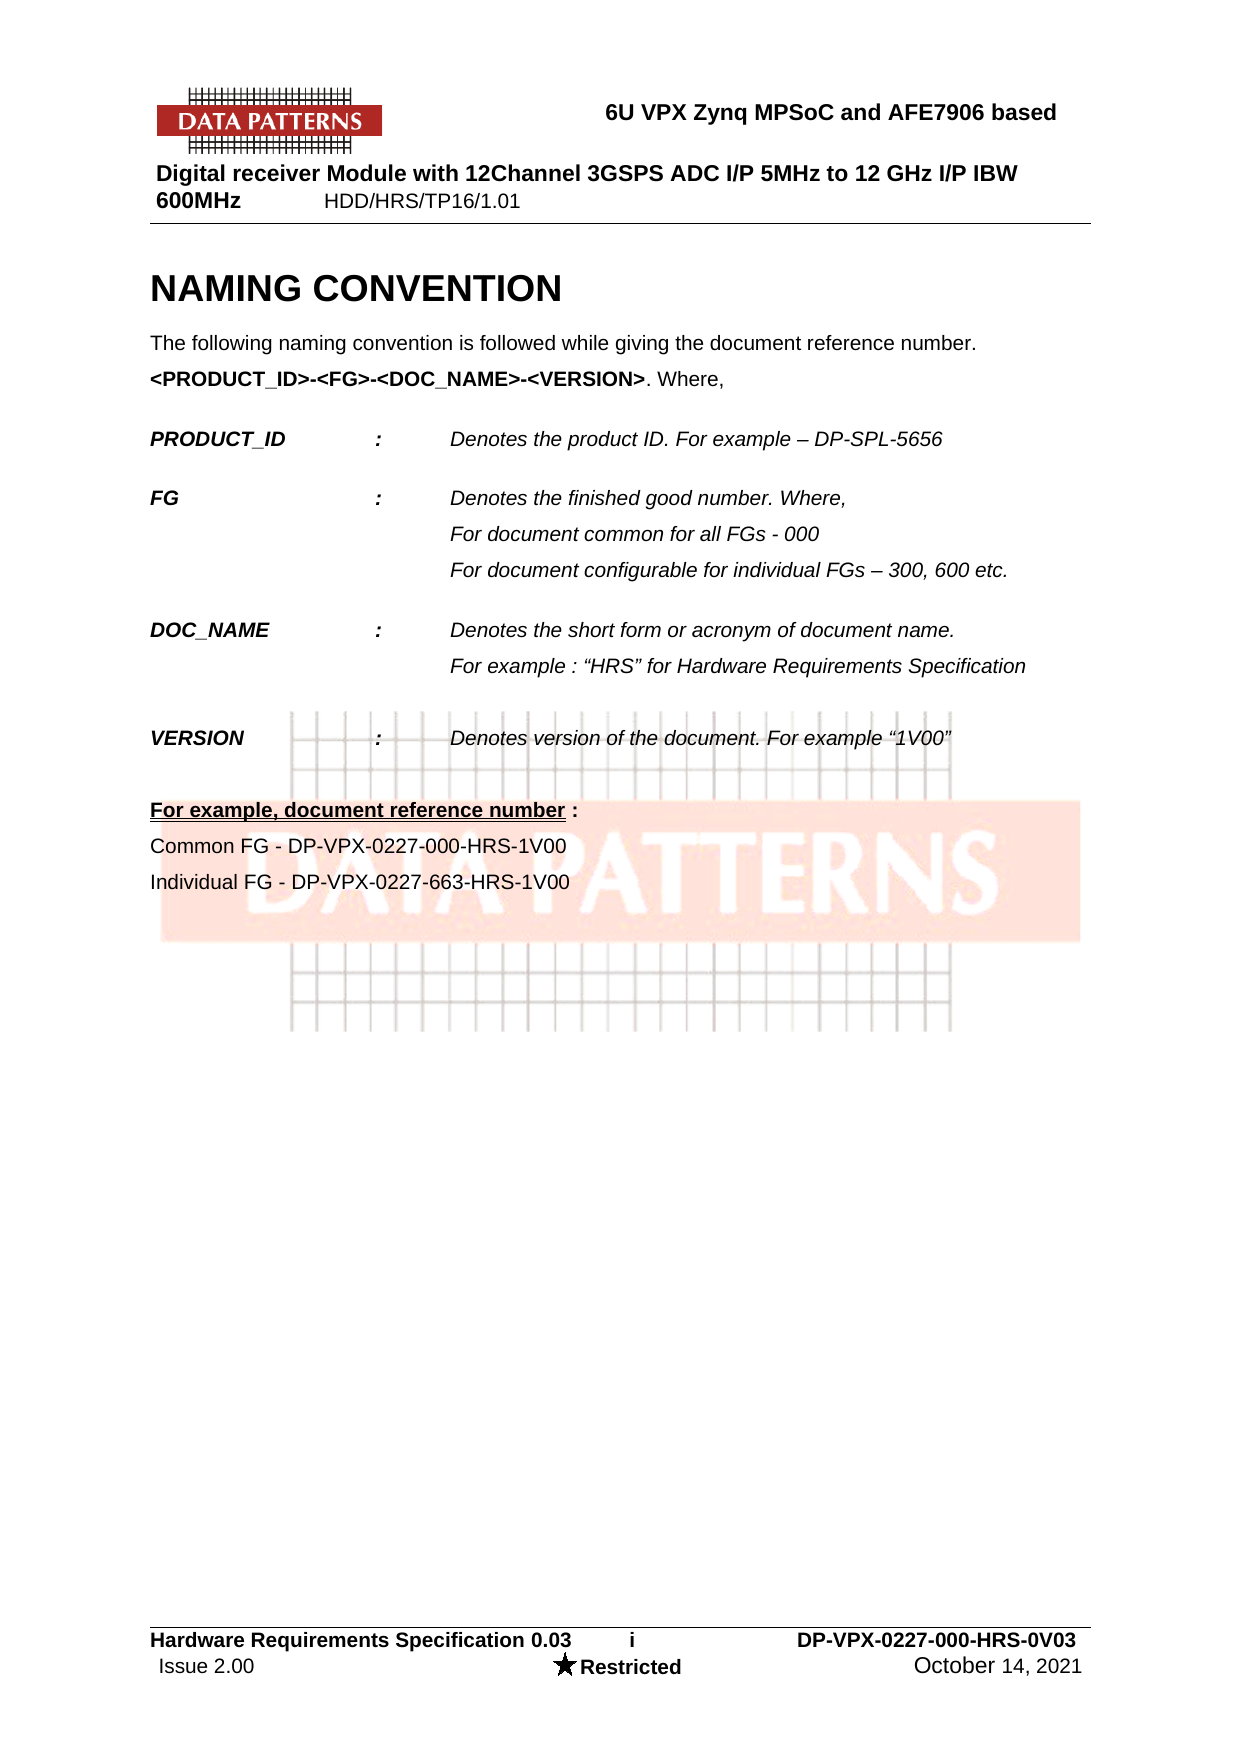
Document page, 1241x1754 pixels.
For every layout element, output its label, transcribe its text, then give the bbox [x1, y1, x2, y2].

text VERSION : Denotes version of the document. For example “1V00” [150, 726, 1091, 750]
text Individual FG - DP-VPX-0227-663-HRS-1V00 [150, 869, 1091, 893]
text DOC_NAME : Denotes the short form or acronym of document name. [150, 618, 1091, 642]
text <PRODUCT_ID>-<FG>-<DOC_NAME>-<VERSION>. Where, [150, 366, 1091, 390]
text For document configurable for individual FGs – 300, 600 etc. [150, 558, 1091, 582]
text PRODUCT_ID : Denotes the product ID. For example – DP-SPL-5656 [150, 426, 1091, 450]
picture [155, 80, 383, 161]
picture [220, 750, 1021, 798]
text Common FG - DP-VPX-0227-000-HRS-1V00 [150, 834, 1091, 858]
text For example : “HRS” for Hardware Requirements Specification [150, 654, 1091, 678]
text For document common for all FGs - 000 [150, 522, 1091, 546]
text The following naming convention is followed while giving the document reference number. [150, 331, 1091, 354]
picture [220, 822, 1021, 834]
text NAMING CONVENTION [150, 266, 1091, 309]
text For example, document reference number : [150, 798, 1091, 822]
picture [220, 858, 1021, 869]
picture [220, 710, 1021, 726]
text FG : Denotes the finished good number. Where, [150, 486, 1091, 510]
picture [220, 893, 1021, 1043]
